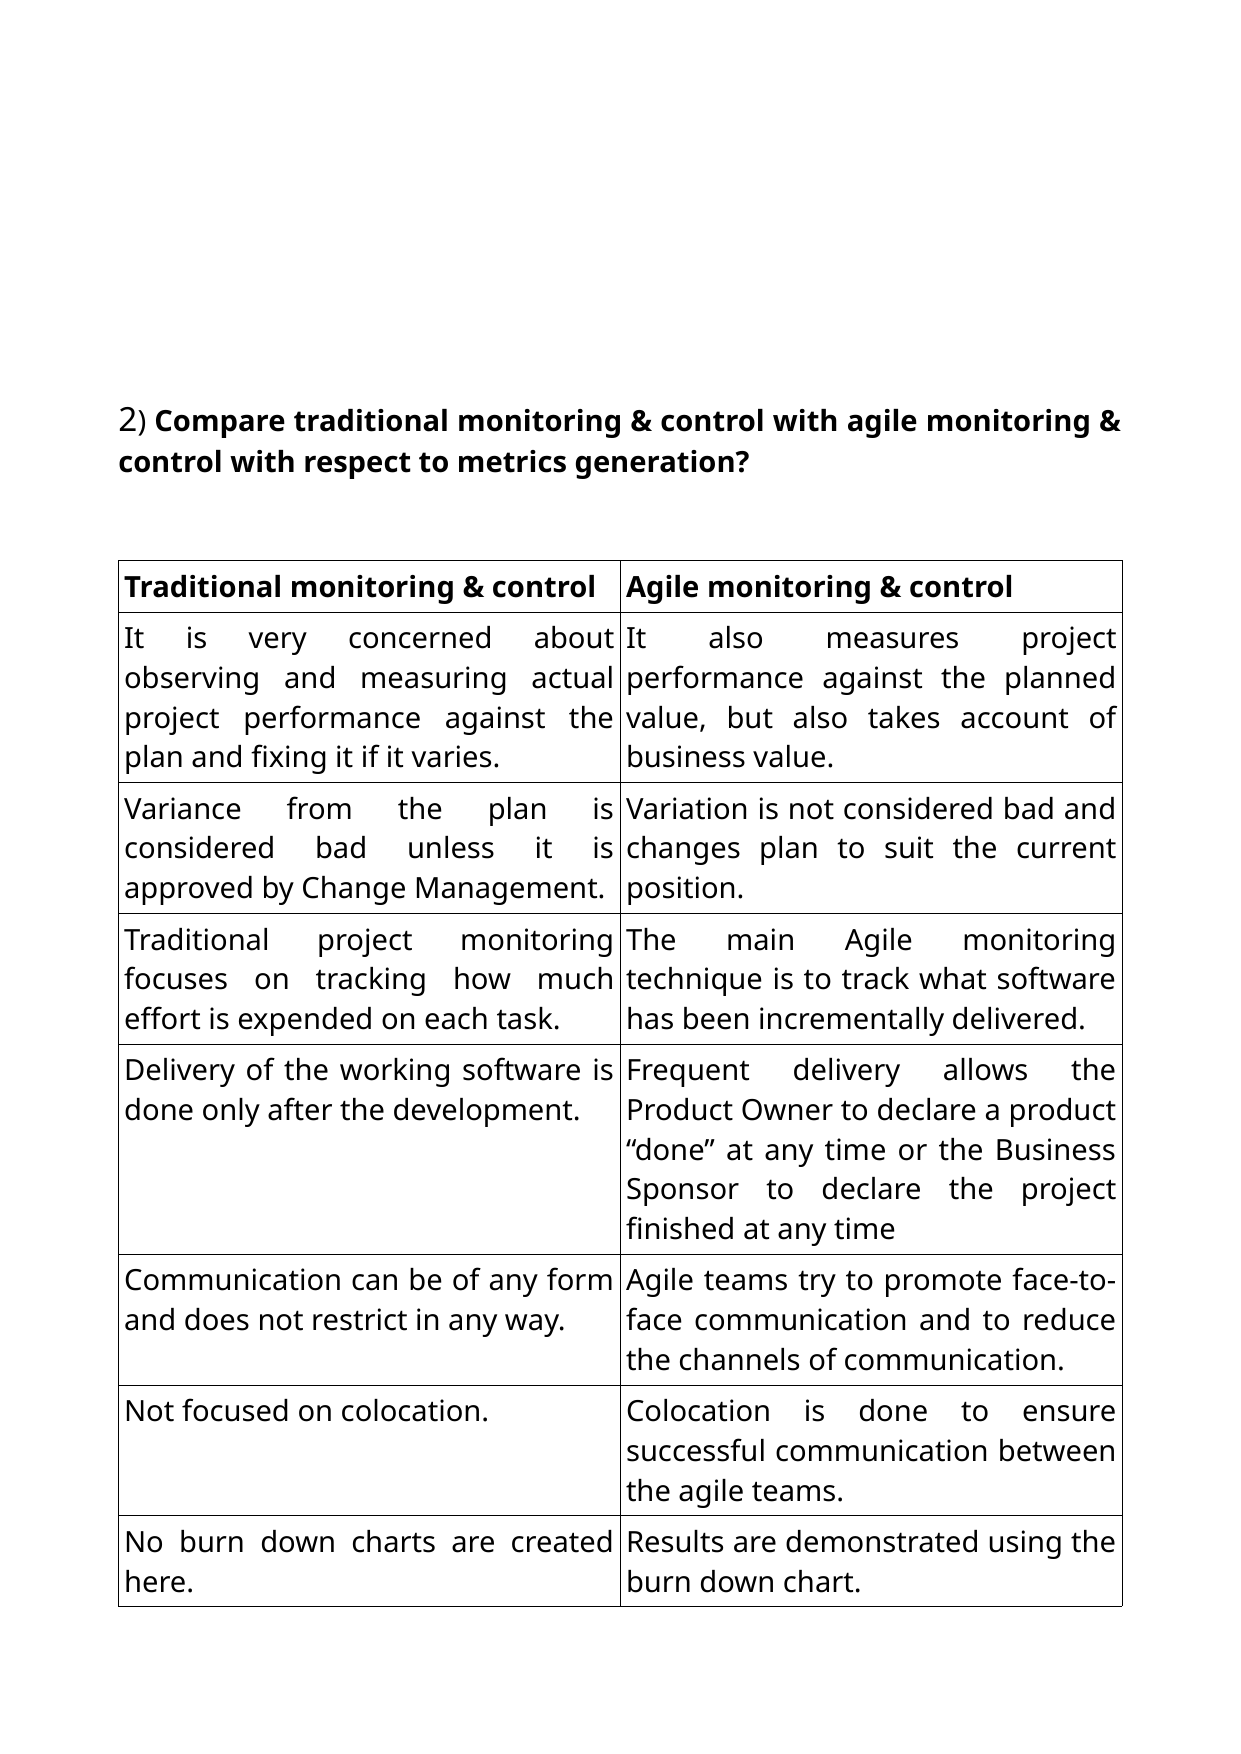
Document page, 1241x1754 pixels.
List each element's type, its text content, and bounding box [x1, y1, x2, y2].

text 2) Compare traditional monitoring & control with agile monitoring & control with respect to metrics generation? [118, 396, 1122, 481]
table_header Agile monitoring & control [621, 561, 1122, 612]
table_cell Variation is not considered bad and changes plan to suit the current position. [621, 783, 1122, 913]
table_cell The main Agile monitoring technique is to track what software has been incrementally delivered. [621, 914, 1122, 1044]
table_cell Variance from the plan is considered bad unless it is approved by Change Management. [119, 783, 620, 913]
table_cell Frequent delivery allows the Product Owner to declare a product “done” at any time or the Business Sponsor to declare the project finished at any time [621, 1045, 1122, 1254]
table_cell Traditional project monitoring focuses on tracking how much effort is expended on each task. [119, 914, 620, 1044]
table_cell It is very concerned about observing and measuring actual project performance against the plan and fixing it if it varies. [119, 613, 620, 782]
table_cell Agile teams try to promote face-to-face communication and to reduce the channels of communication. [621, 1255, 1122, 1384]
table_cell Results are demonstrated using the burn down chart. [621, 1516, 1122, 1606]
table_cell Communication can be of any form and does not restrict in any way. [119, 1255, 620, 1384]
table_cell It also measures project performance against the planned value, but also takes account of business value. [621, 613, 1122, 782]
table_cell Colocation is done to ensure successful communication between the agile teams. [621, 1386, 1122, 1515]
table_header Traditional monitoring & control [119, 561, 620, 612]
table_cell Delivery of the working software is done only after the development. [119, 1045, 620, 1254]
table_cell Not focused on colocation. [119, 1386, 620, 1515]
table_cell No burn down charts are created here. [119, 1516, 620, 1606]
